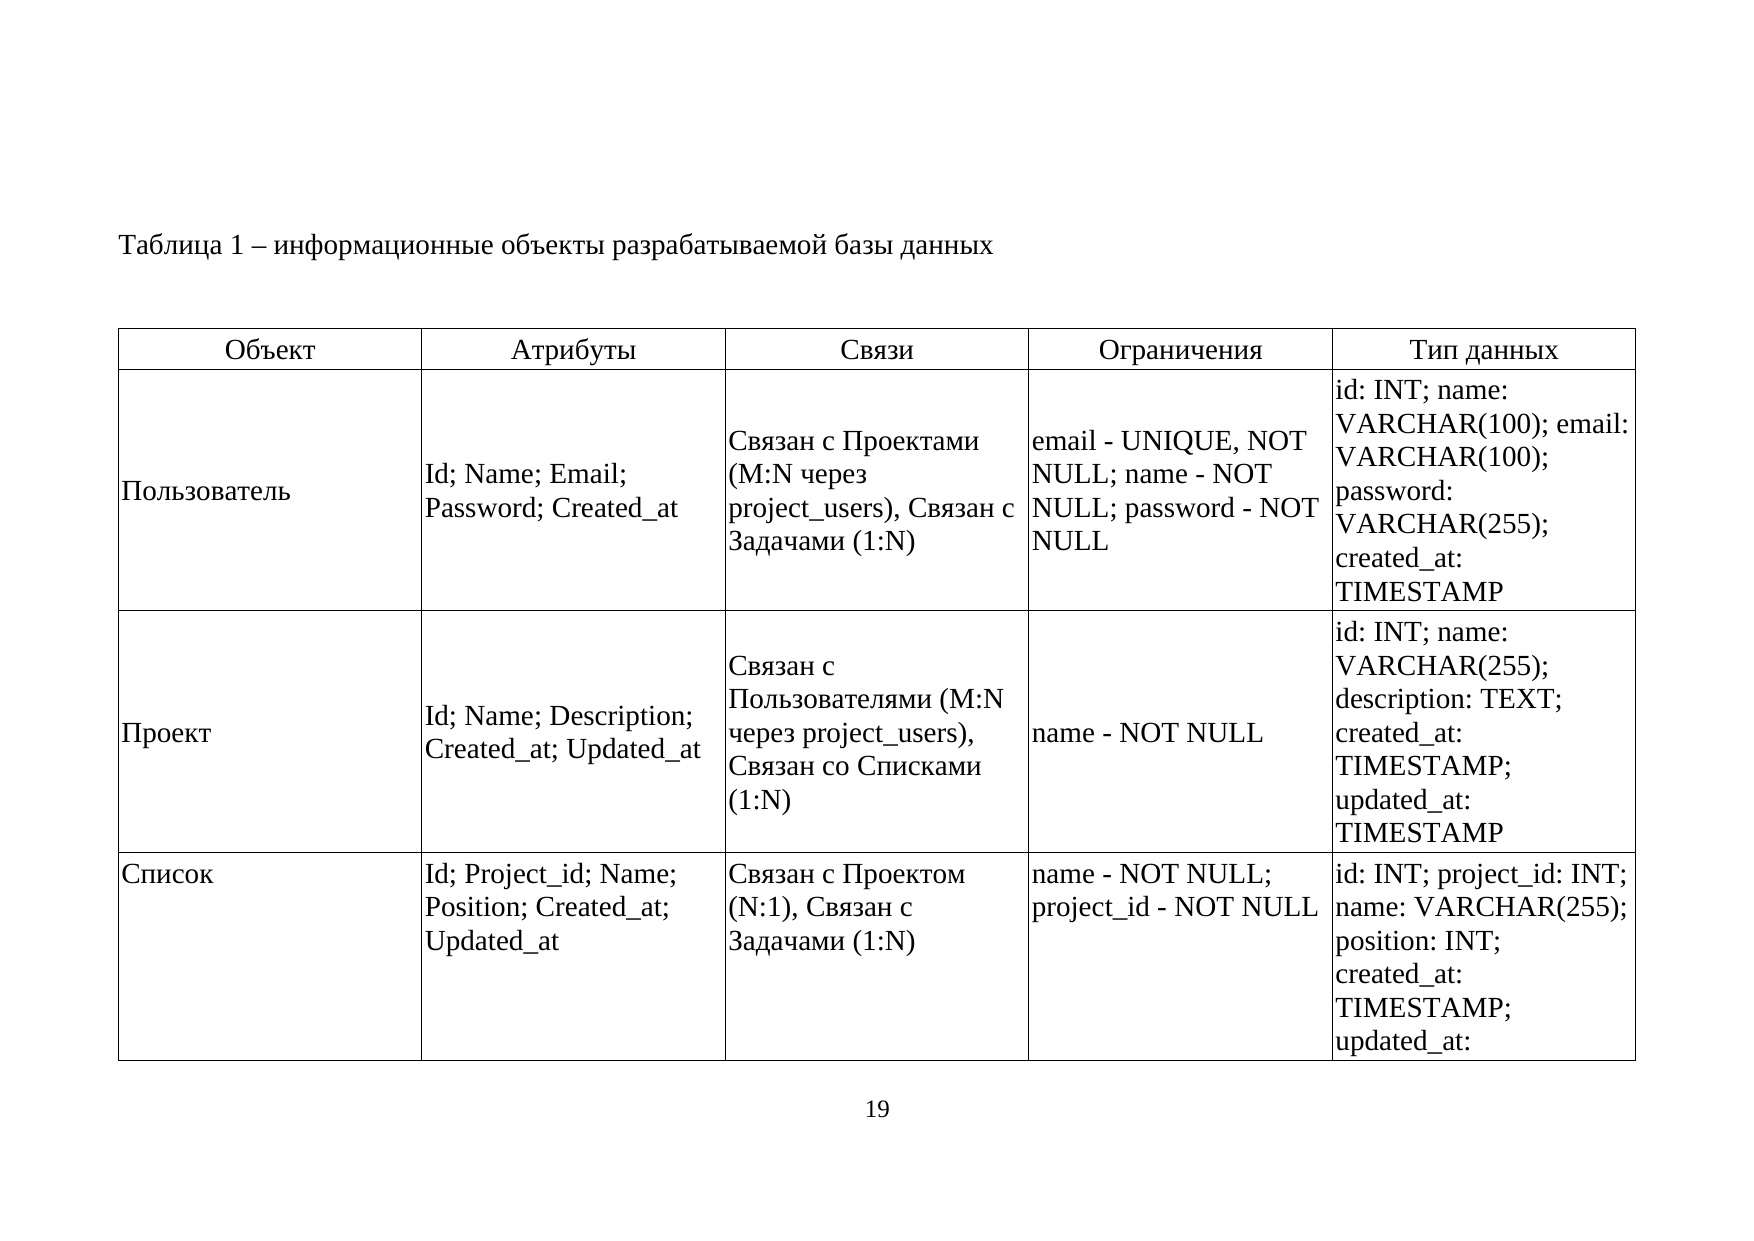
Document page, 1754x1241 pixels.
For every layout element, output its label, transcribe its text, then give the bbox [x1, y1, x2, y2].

table_cell email - UNIQUE, NOT NULL; name - NOT NULL; password - NOT NULL [1029, 370, 1332, 610]
table_cell Связан с Проектом (N:1), Связан с Задачами (1:N) [726, 853, 1028, 1060]
table_cell Пользователь [119, 370, 421, 610]
table_header Связи [726, 329, 1028, 368]
table_cell Проект [119, 611, 421, 852]
table_header Тип данных [1333, 329, 1635, 368]
table_cell name - NOT NULL; project_id - NOT NULL [1029, 853, 1332, 1060]
table_cell Связан с Проектами (M:N через project_users), Связан с Задачами (1:N) [726, 370, 1028, 610]
table_cell Id; Name; Description; Created_at; Updated_at [422, 611, 725, 852]
table_cell Id; Project_id; Name; Position; Created_at; Updated_at [422, 853, 725, 1060]
table_cell id: INT; name: VARCHAR(255); description: TEXT; created_at: TIMESTAMP; updated_at: TIMESTAMP [1333, 611, 1635, 852]
table_header Атрибуты [422, 329, 725, 368]
table_cell Связан с Пользователями (M:N через project_users), Связан со Списками (1:N) [726, 611, 1028, 852]
table_cell name - NOT NULL [1029, 611, 1332, 852]
table_cell id: INT; project_id: INT; name: VARCHAR(255); position: INT; created_at: TIMESTAMP; updated_at: [1333, 853, 1635, 1060]
table_header Ограничения [1029, 329, 1332, 368]
table_header Объект [119, 329, 421, 368]
table_cell id: INT; name: VARCHAR(100); email: VARCHAR(100); password: VARCHAR(255); created_at: TIMESTAMP [1333, 370, 1635, 610]
table_cell Id; Name; Email; Password; Created_at [422, 370, 725, 610]
table_cell Список [119, 853, 421, 1060]
text Таблица 1 – информационные объекты разрабатываемой базы данных [118, 227, 1636, 261]
